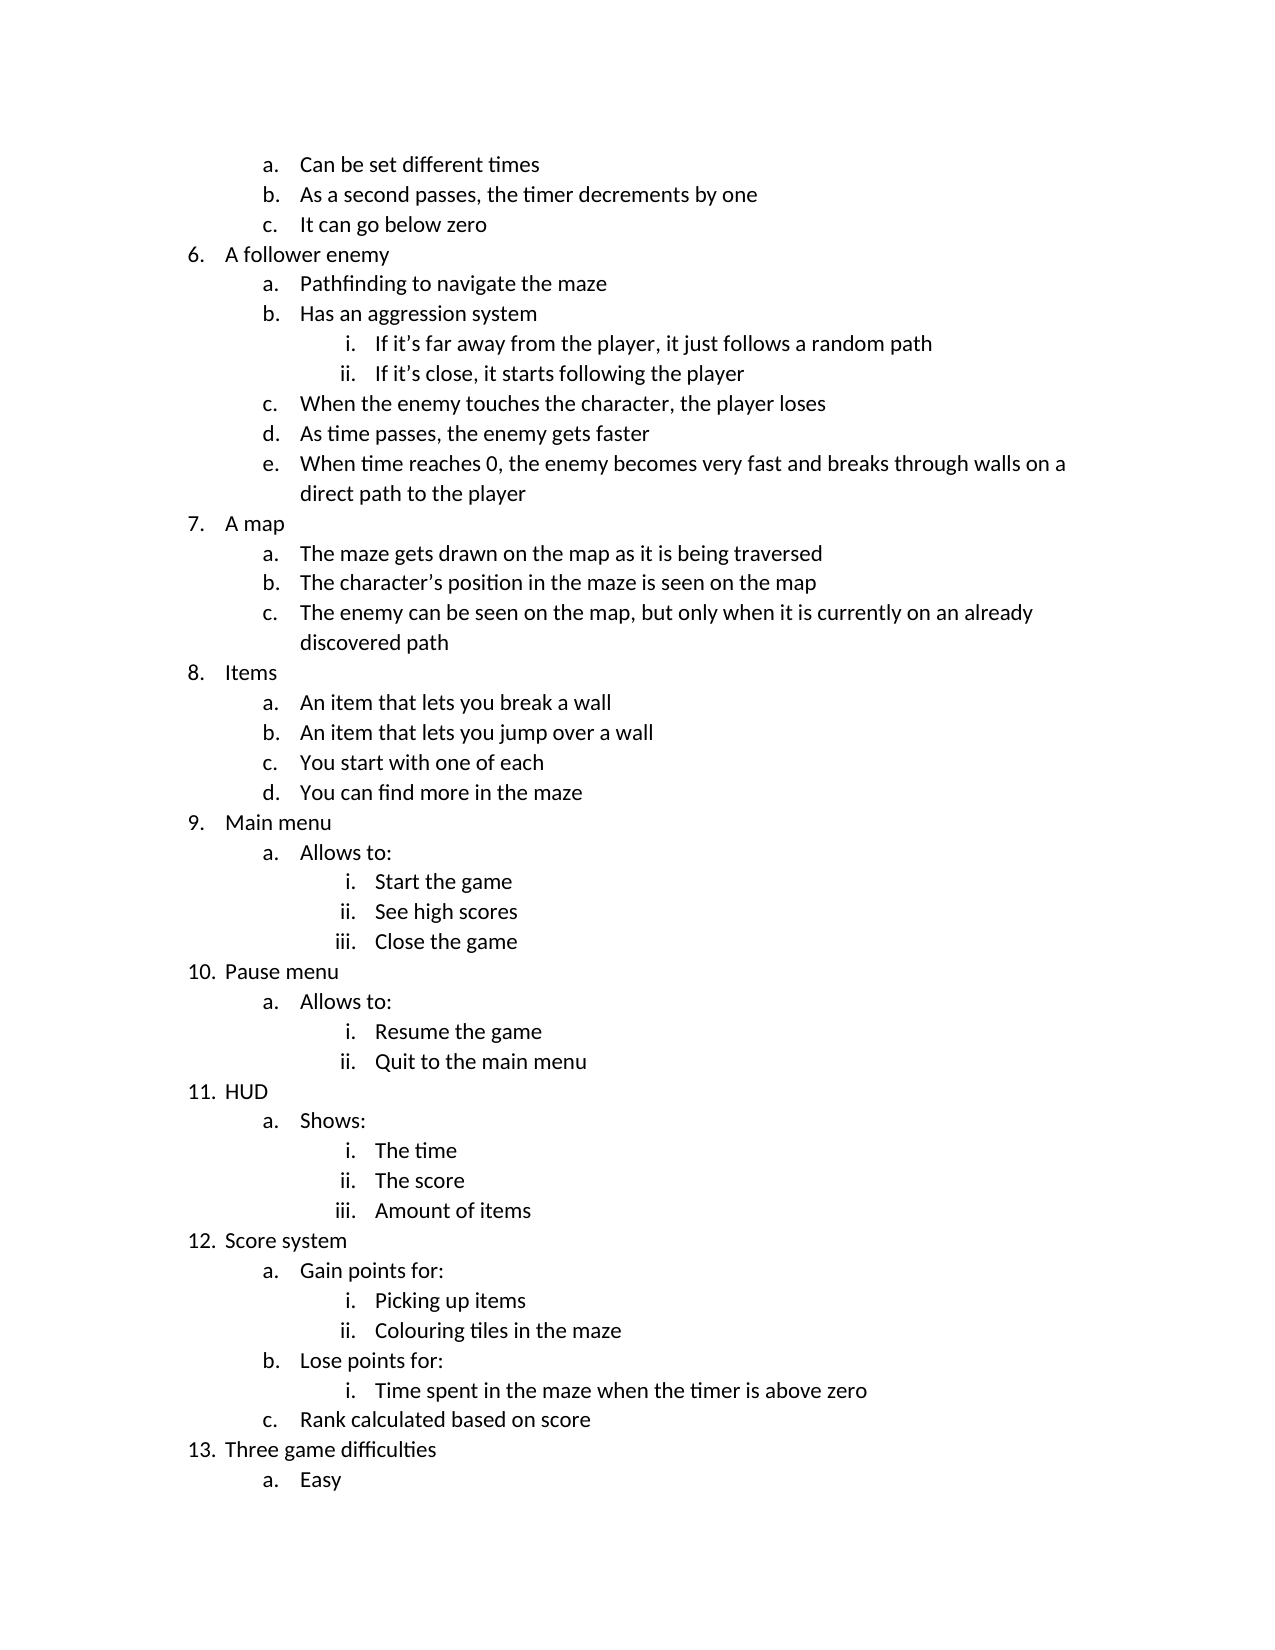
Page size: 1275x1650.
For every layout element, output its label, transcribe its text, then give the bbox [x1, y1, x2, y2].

list You can find more in the maze [262, 778, 1125, 806]
list Resume the game [356, 1017, 1125, 1045]
list The time [356, 1137, 1125, 1164]
list Allows to: [262, 838, 1125, 866]
list You start with one of each [262, 748, 1125, 776]
list An item that lets you break a wall [262, 688, 1125, 716]
list When time reaches 0, the enemy becomes very fast and breaks through walls on a direct path to the player [262, 449, 1125, 507]
list Lose points for: [262, 1346, 1125, 1374]
list Score system [187, 1226, 1125, 1254]
list A follower enemy [187, 240, 1125, 268]
list Items [187, 658, 1125, 686]
list Gain points for: [262, 1256, 1125, 1284]
list Pathfinding to navigate the maze [262, 269, 1125, 298]
list As a second passes, the timer decrements by one [262, 180, 1125, 208]
list Three game difficulties [187, 1436, 1125, 1463]
list Amount of items [356, 1196, 1125, 1224]
list Start the game [356, 867, 1125, 896]
list The score [356, 1166, 1125, 1194]
list The character’s position in the maze is seen on the map [262, 568, 1125, 597]
list Rank calculated based on score [262, 1406, 1125, 1434]
list The maze gets drawn on the map as it is being traversed [262, 539, 1125, 567]
list Quit to the main menu [356, 1047, 1125, 1075]
list Pause menu [187, 957, 1125, 985]
list Time spent in the maze when the timer is above zero [356, 1376, 1125, 1404]
list Close the game [356, 927, 1125, 955]
list Shows: [262, 1107, 1125, 1135]
list Can be set different times [262, 150, 1125, 178]
list As time passes, the enemy gets faster [262, 419, 1125, 447]
list Allows to: [262, 987, 1125, 1015]
list An item that lets you jump over a wall [262, 718, 1125, 746]
list If it’s far away from the player, it just follows a random path [356, 329, 1125, 357]
list See high scores [356, 897, 1125, 925]
list Easy [262, 1465, 1125, 1493]
list Has an aggression system [262, 299, 1125, 327]
list Main menu [187, 808, 1125, 836]
list Picking up items [356, 1286, 1125, 1314]
list When the enemy touches the character, the player loses [262, 389, 1125, 417]
list Colouring tiles in the maze [356, 1316, 1125, 1344]
list The enemy can be seen on the map, but only when it is currently on an already discovered path [262, 598, 1125, 656]
list A map [187, 509, 1125, 537]
list If it’s close, it starts following the player [356, 359, 1125, 387]
list It can go below zero [262, 210, 1125, 238]
list HUD [187, 1077, 1125, 1105]
